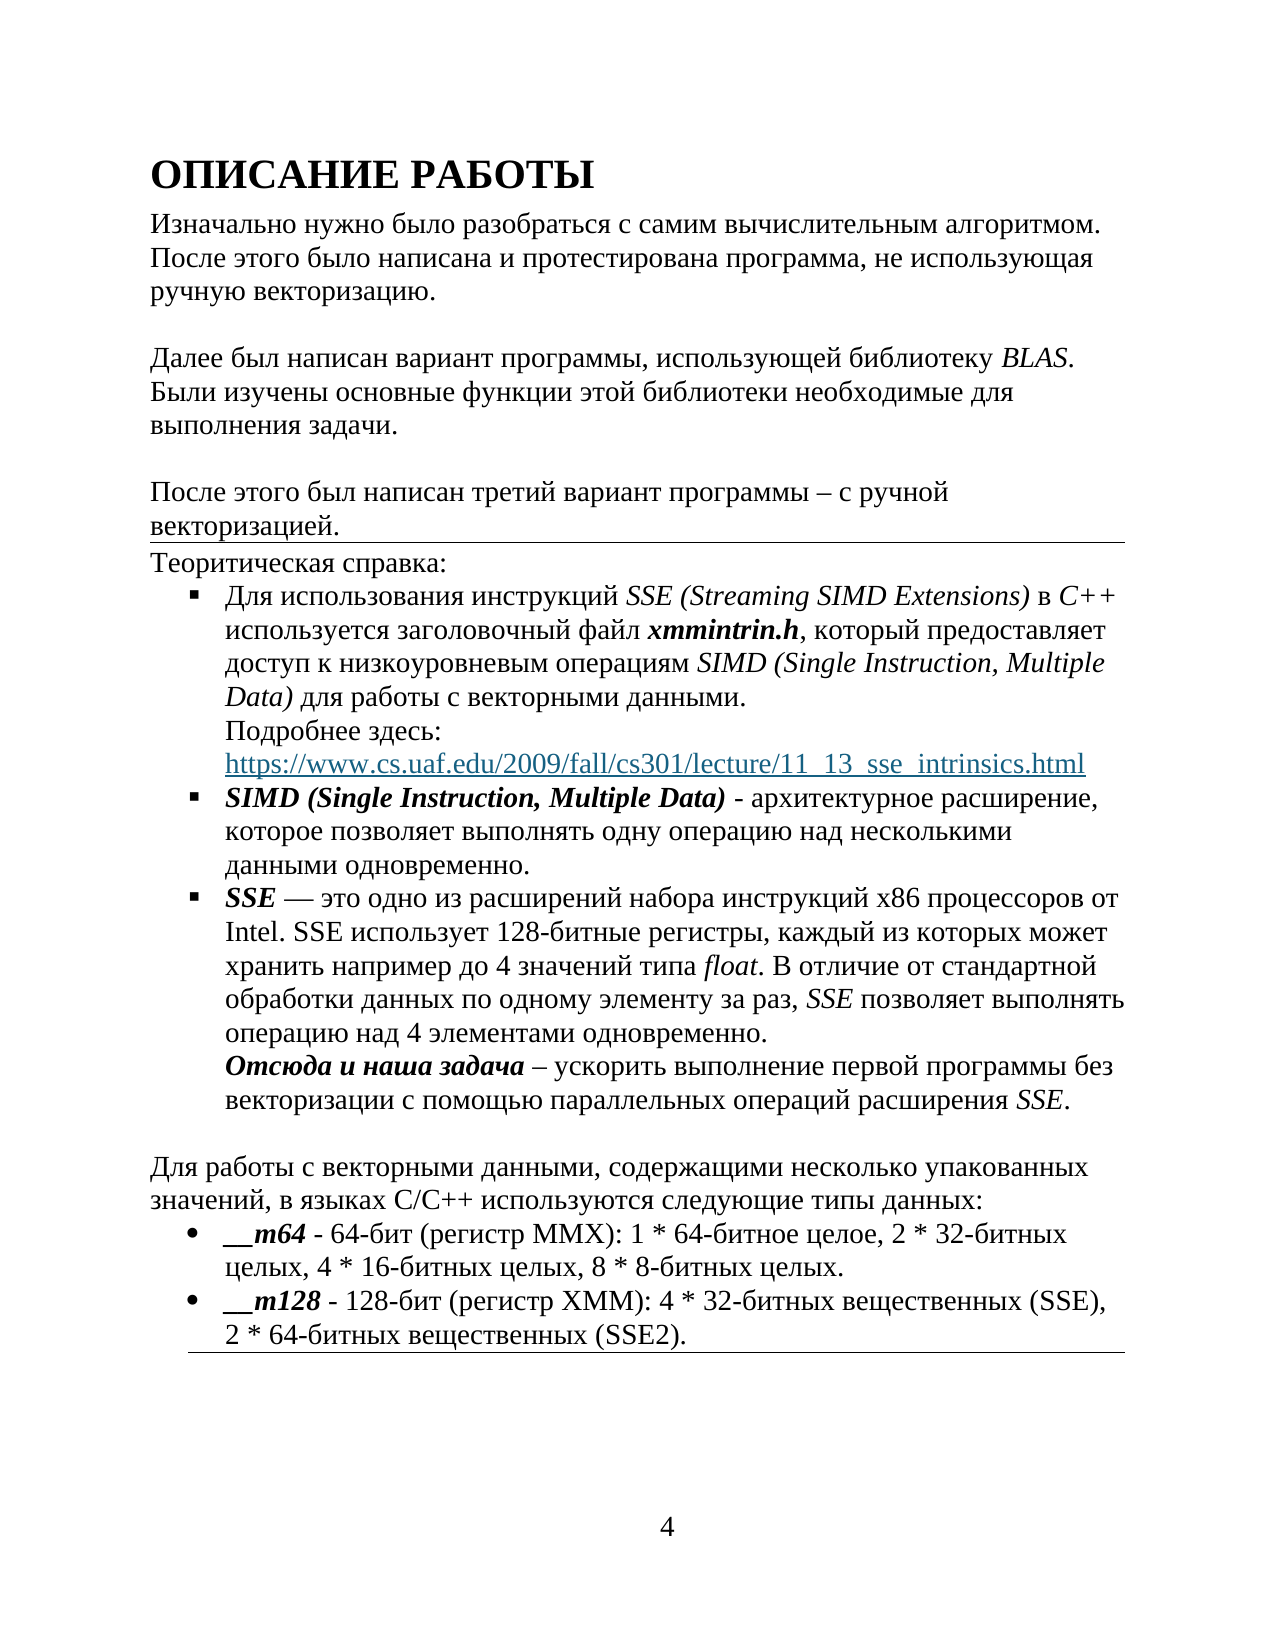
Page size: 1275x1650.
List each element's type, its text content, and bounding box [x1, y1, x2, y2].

list __m128 - 128-бит (регистр XMM): 4 * 32-битных вещественных (SSE), 2 * 64-битных вещественных (SSE2). [187, 1283, 1125, 1353]
list SIMD (Single Instruction, Multiple Data) - архитектурное расширение, которое позволяет выполнять одну операцию над несколькими данными одновременно. [187, 780, 1125, 880]
subtitle ОПИСАНИЕ РАБОТЫ [150, 150, 1125, 198]
list __m64 - 64-бит (регистр MMX): 1 * 64-битное целое, 2 * 32-битных целых, 4 * 16-битных целых, 8 * 8-битных целых. [187, 1216, 1125, 1283]
list Отсюда и наша задача – ускорить выполнение первой программы без векторизации с помощью параллельных операций расширения SSE. [225, 1048, 1125, 1115]
list SSE — это одно из расширений набора инструкций x86 процессоров от Intel. SSE использует 128-битные регистры, каждый из которых может хранить например до 4 значений типа float. В отличие от стандартной обработки данных по одному элементу за раз, SSE позволяет выполнять операцию над 4 элементами одновременно. [187, 880, 1125, 1048]
text Изначально нужно было разобраться с самим вычислительным алгоритмом. После этого было написана и протестирована программа, не использующая ручную векторизацию. [150, 206, 1125, 307]
text Для работы с векторными данными, содержащими несколько упакованных значений, в языках С/С++ используются следующие типы данных: [150, 1149, 1125, 1216]
list Подробнее здесь: https://www.cs.uaf.edu/2009/fall/cs301/lecture/11_13_sse_intrinsics.html [225, 713, 1125, 780]
text После этого был написан третий вариант программы – с ручной векторизацией. [150, 474, 1125, 542]
text Далее был написан вариант программы, использующей библиотеку BLAS. Были изучены основные функции этой библиотеки необходимые для выполнения задачи. [150, 340, 1125, 441]
list Для использования инструкций SSE (Streaming SIMD Extensions) в C++ используется заголовочный файл xmmintrin.h, который предоставляет доступ к низкоуровневым операциям SIMD (Single Instruction, Multiple Data) для работы с векторными данными. [187, 578, 1125, 713]
text Теоритическая справка: [150, 543, 1125, 578]
